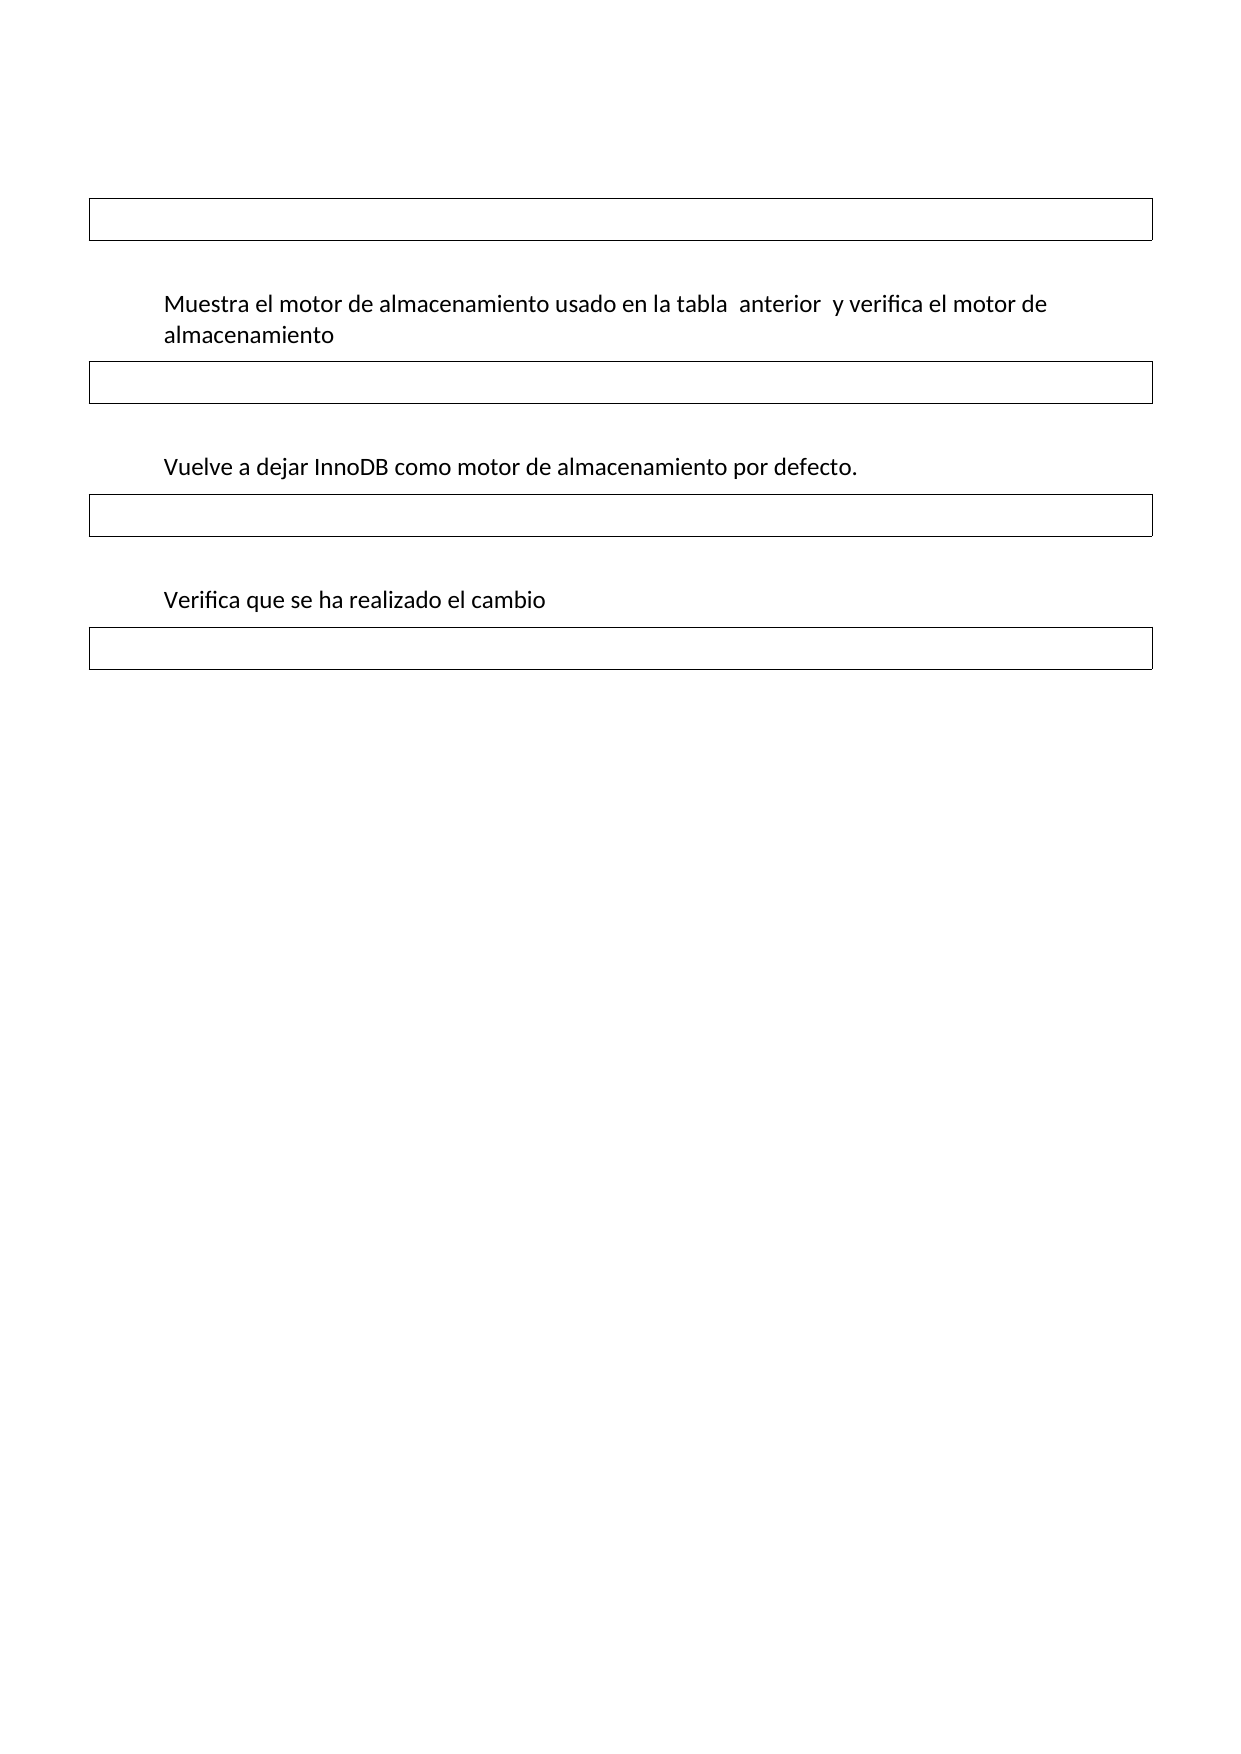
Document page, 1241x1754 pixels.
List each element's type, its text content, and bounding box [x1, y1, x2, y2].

list Muestra el motor de almacenamiento usado en la tabla anterior y verifica el motor de almacenamiento [126, 288, 1152, 349]
table_header [90, 362, 1152, 403]
list Vuelve a dejar InnoDB como motor de almacenamiento por defecto. [126, 452, 1152, 482]
list Verifica que se ha realizado el cambio [126, 584, 1152, 615]
table_header [90, 495, 1152, 536]
table_header [90, 628, 1152, 669]
table_header [90, 199, 1152, 240]
